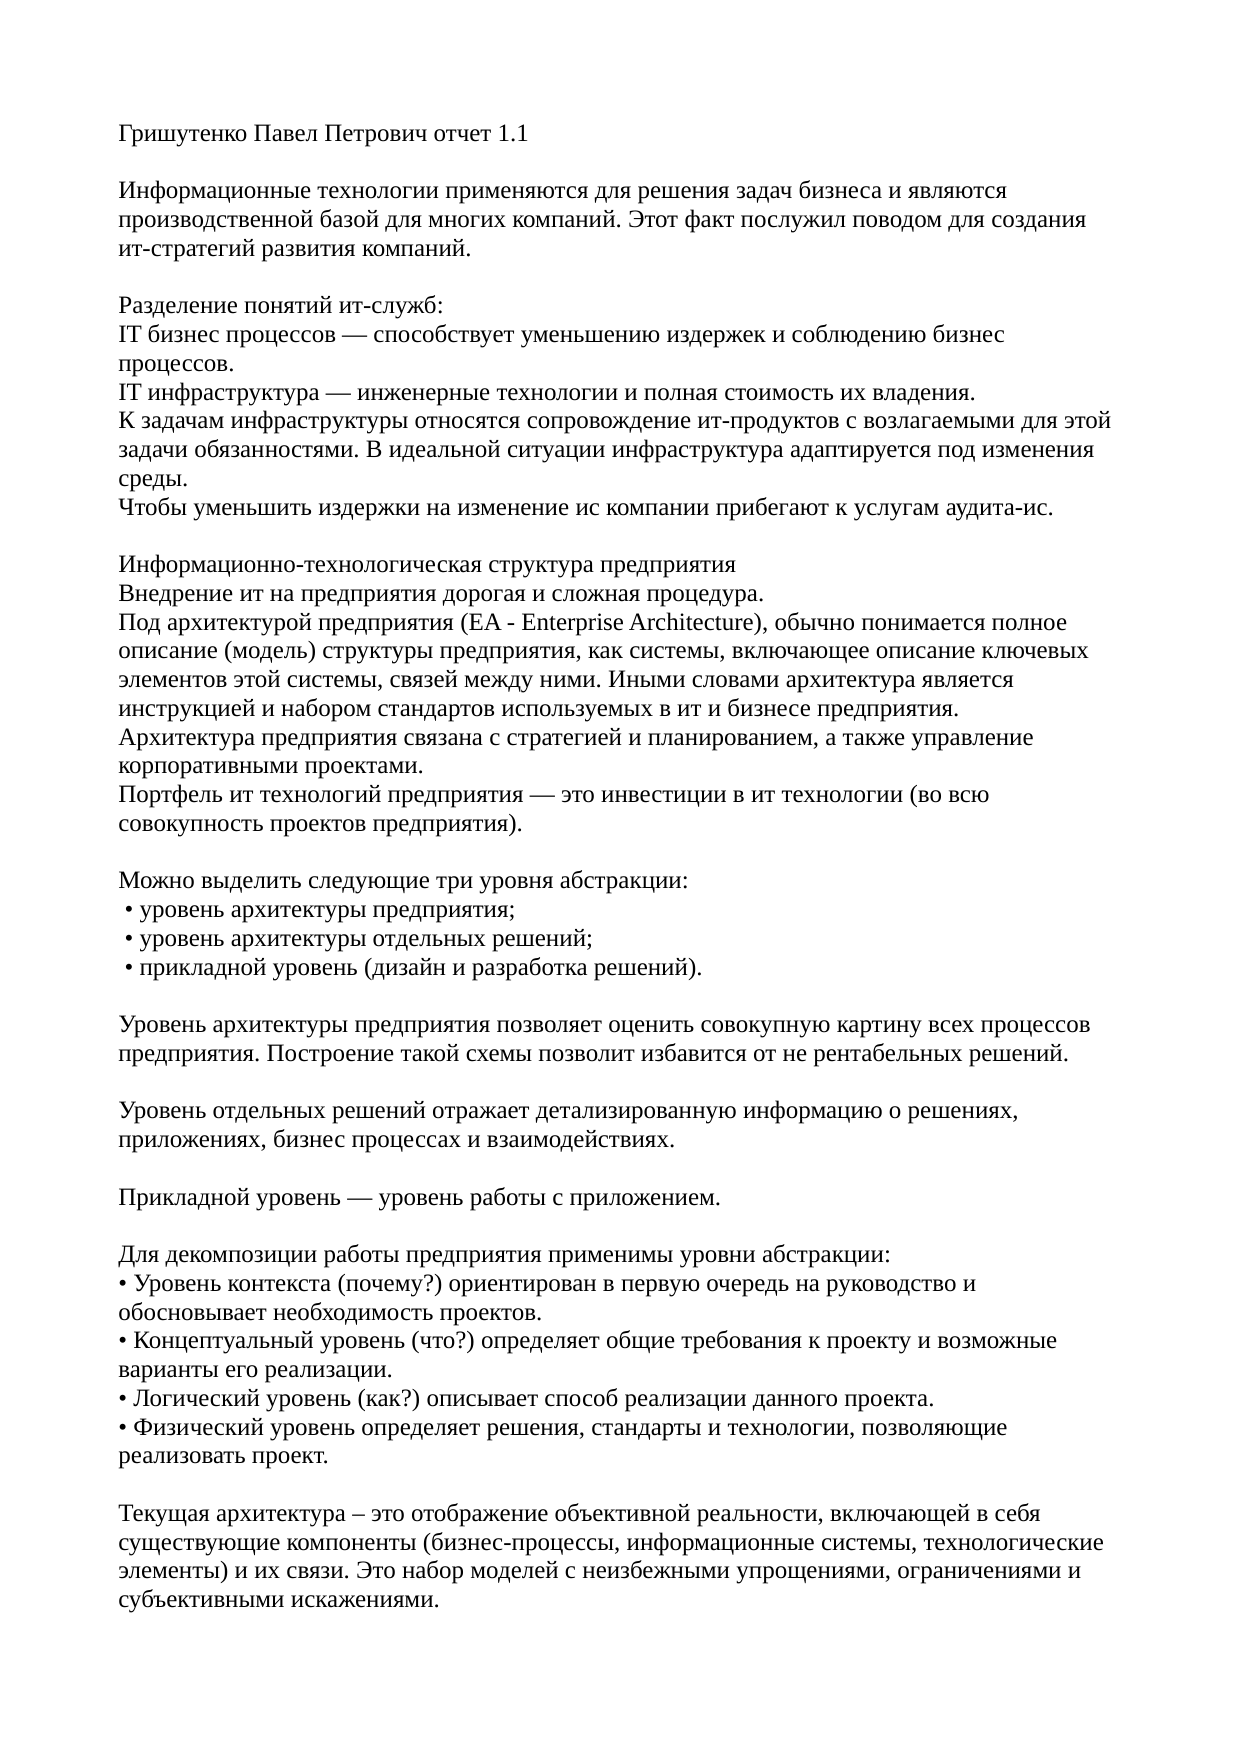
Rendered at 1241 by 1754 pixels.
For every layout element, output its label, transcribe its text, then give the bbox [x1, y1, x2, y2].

text • Логический уровень (как?) описывает способ реализации данного проекта. [118, 1383, 1122, 1412]
text Гришутенко Павел Петрович отчет 1.1 [118, 118, 1122, 147]
text • Уровень контекста (почему?) ориентирован в первую очередь на руководство и обосновывает необходимость проектов. [118, 1268, 1122, 1326]
text Разделение понятий ит-служб: [118, 291, 1122, 319]
text Информационные технологии применяются для решения задач бизнеса и являются производственной базой для многих компаний. Этот факт послужил поводом для создания ит-стратегий развития компаний. [118, 176, 1122, 262]
text • уровень архитектуры отдельных решений; [118, 923, 1122, 952]
text IT инфраструктура — инженерные технологии и полная стоимость их владения. [118, 377, 1122, 406]
text Чтобы уменьшить издержки на изменение ис компании прибегают к услугам аудита-ис. [118, 492, 1122, 521]
text Уровень архитектуры предприятия позволяет оценить совокупную картину всех процессов предприятия. Построение такой схемы позволит избавится от не рентабельных решений. [118, 1009, 1122, 1067]
text Текущая архитектура – это отображение объективной реальности, включающей в себя существующие компоненты (бизнес-процессы, информационные системы, технологические элементы) и их связи. Это набор моделей с неизбежными упрощениями, ограничениями и субъективными искажениями. [118, 1498, 1122, 1613]
text Портфель ит технологий предприятия — это инвестиции в ит технологии (во всю совокупность проектов предприятия). [118, 779, 1122, 837]
text Внедрение ит на предприятия дорогая и сложная процедура. [118, 578, 1122, 607]
text Можно выделить следующие три уровня абстракции: [118, 866, 1122, 894]
text • прикладной уровень (дизайн и разработка решений). [118, 952, 1122, 981]
text Для декомпозиции работы предприятия применимы уровни абстракции: [118, 1239, 1122, 1268]
text К задачам инфраструктуры относятся сопровождение ит-продуктов с возлагаемыми для этой задачи обязанностями. В идеальной ситуации инфраструктура адаптируется под изменения среды. [118, 406, 1122, 492]
text • уровень архитектуры предприятия; [118, 894, 1122, 923]
text Прикладной уровень — уровень работы с приложением. [118, 1182, 1122, 1211]
text Архитектура предприятия связана с стратегией и планированием, а также управление корпоративными проектами. [118, 722, 1122, 779]
text Под архитектурой предприятия (EA - Enterprise Architecture), обычно понимается полное описание (модель) структуры предприятия, как системы, включающее описание ключевых элементов этой системы, связей между ними. Иными словами архитектура является инструкцией и набором стандартов используемых в ит и бизнесе предприятия. [118, 607, 1122, 722]
text • Концептуальный уровень (что?) определяет общие требования к проекту и возможные варианты его реализации. [118, 1326, 1122, 1383]
text Уровень отдельных решений отражает детализированную информацию о решениях, приложениях, бизнес процессах и взаимодействиях. [118, 1096, 1122, 1153]
text • Физический уровень определяет решения, стандарты и технологии, позволяющие реализовать проект. [118, 1412, 1122, 1469]
text Информационно-технологическая структура предприятия [118, 549, 1122, 578]
text IT бизнес процессов — способствует уменьшению издержек и соблюдению бизнес процессов. [118, 319, 1122, 377]
